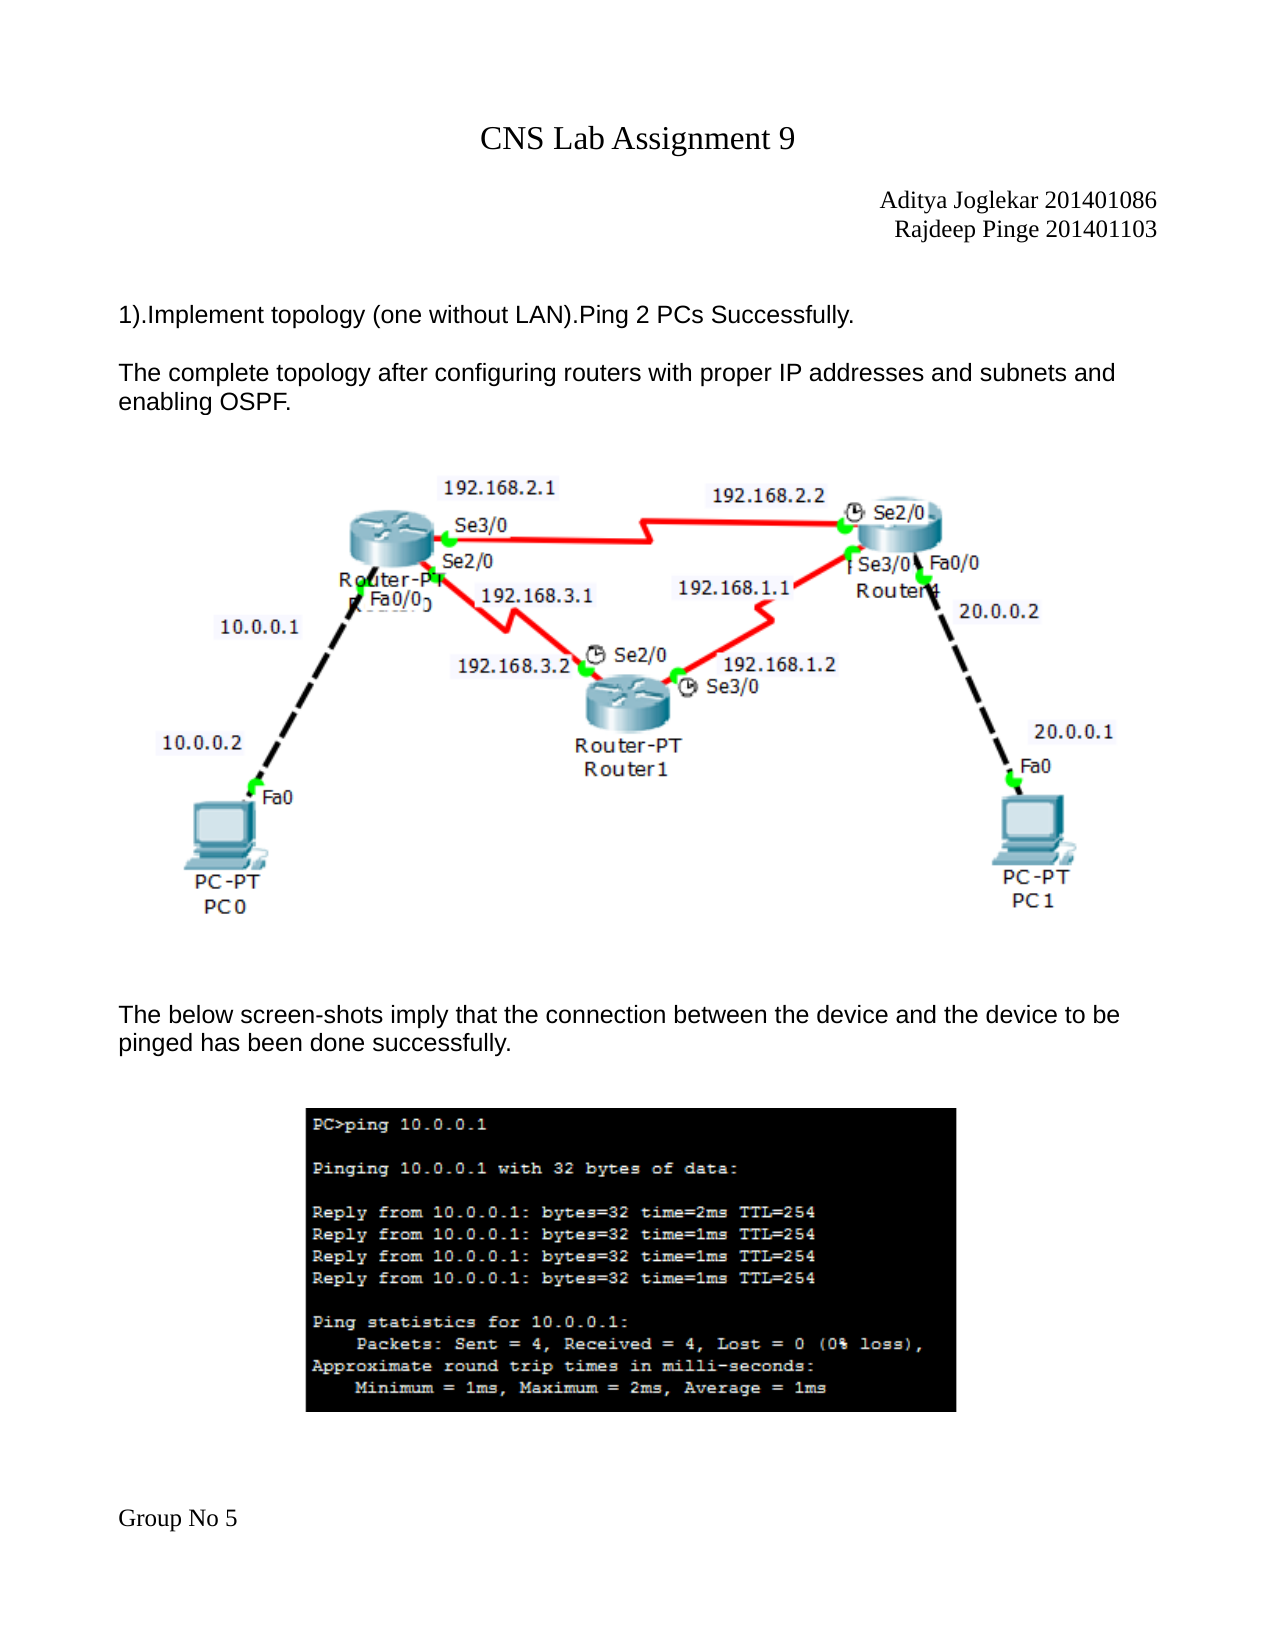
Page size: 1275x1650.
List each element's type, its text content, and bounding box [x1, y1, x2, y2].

text CNS Lab Assignment 9 [118, 118, 1157, 156]
text 1).Implement topology (one without LAN).Ping 2 PCs Successfully. [118, 300, 1157, 329]
text The complete topology after configuring routers with proper IP addresses and subnets and enabling OSPF. [118, 358, 1157, 415]
text The below screen-shots imply that the connection between the device and the device to be pinged has been done successfully. [118, 415, 1157, 1057]
text Aditya Joglekar 201401086 [118, 185, 1157, 214]
picture [303, 1108, 957, 1412]
text Rajdeep Pinge 201401103 [118, 214, 1157, 243]
picture [142, 415, 1133, 1000]
